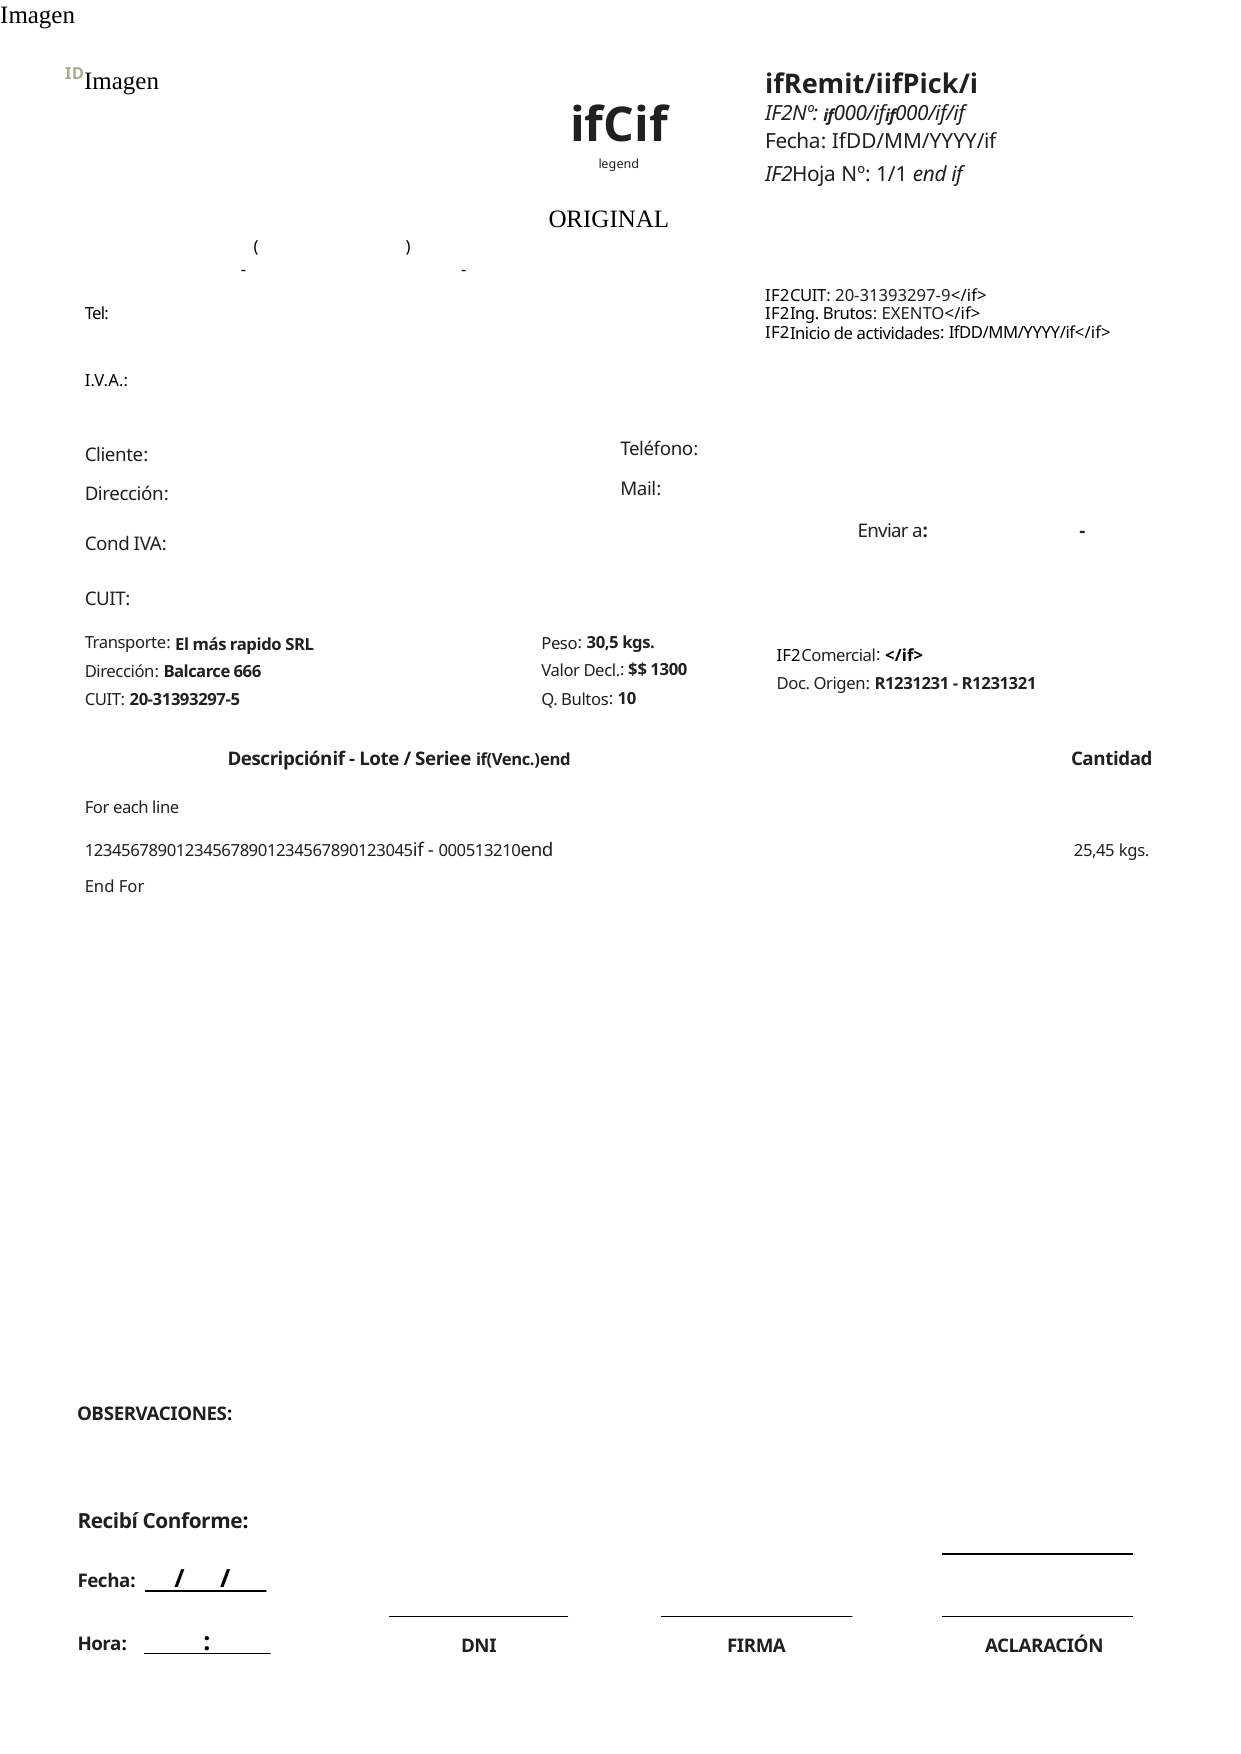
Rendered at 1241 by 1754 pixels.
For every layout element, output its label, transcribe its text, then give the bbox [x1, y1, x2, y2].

table_cell End For [65, 869, 1047, 909]
table_cell 25,45 kgs. [1048, 830, 1175, 869]
table_header For each line [65, 789, 1047, 830]
table_cell [1048, 869, 1175, 909]
table_cell 123456789012345678901234567890123045if - 000513210end [65, 830, 1047, 869]
table_header [1048, 789, 1175, 830]
